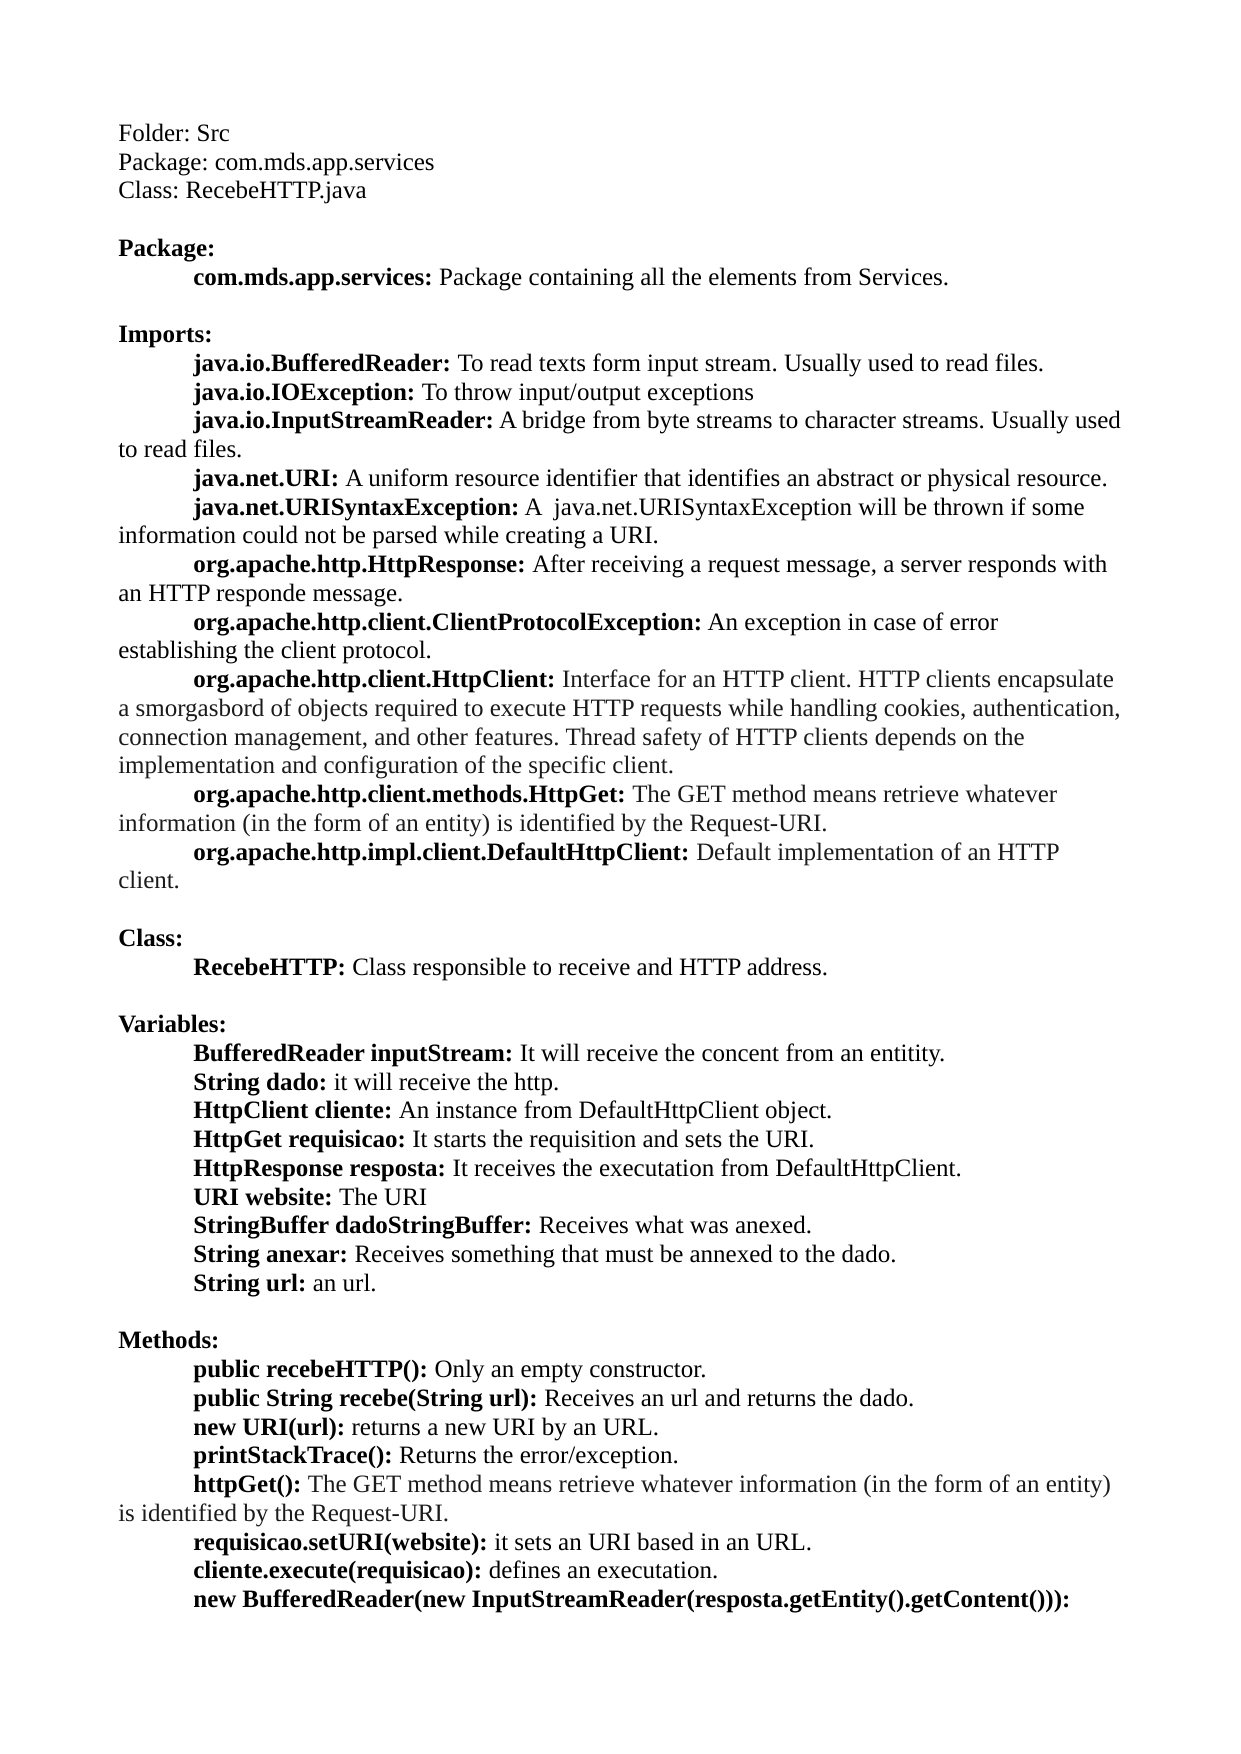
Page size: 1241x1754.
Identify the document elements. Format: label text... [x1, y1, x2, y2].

text RecebeHTTP: Class responsible to receive and HTTP address. [118, 952, 1122, 981]
text org.apache.http.impl.client.DefaultHttpClient: Default implementation of an HTTP client. [118, 837, 1122, 894]
text java.io.InputStreamReader: A bridge from byte streams to character streams. Usually used to read files. [118, 406, 1122, 463]
text httpGet(): The GET method means retrieve whatever information (in the form of an entity) is identified by the Request-URI. [118, 1469, 1122, 1527]
text String url: an url. [118, 1268, 1122, 1297]
text cliente.execute(requisicao): defines an executation. [118, 1556, 1122, 1584]
text BufferedReader inputStream: It will receive the concent from an entitity. [118, 1038, 1122, 1067]
text new BufferedReader(new InputStreamReader(resposta.getEntity().getContent())): [118, 1584, 1122, 1613]
text Folder: Src [118, 118, 1122, 147]
text java.io.BufferedReader: To read texts form input stream. Usually used to read files. [118, 348, 1122, 377]
text Class: [118, 923, 1122, 952]
text Imports: [118, 319, 1122, 348]
text HttpGet requisicao: It starts the requisition and sets the URI. [118, 1124, 1122, 1153]
text com.mds.app.services: Package containing all the elements from Services. [118, 262, 1122, 291]
text Variables: [118, 1009, 1122, 1038]
text java.net.URISyntaxException: A java.net.URISyntaxException will be thrown if some information could not be parsed while creating a URI. [118, 492, 1122, 549]
text printStackTrace(): Returns the error/exception. [118, 1441, 1122, 1469]
text org.apache.http.HttpResponse: After receiving a request message, a server responds with an HTTP responde message. [118, 549, 1122, 607]
text Package: [118, 233, 1122, 262]
text public recebeHTTP(): Only an empty constructor. [118, 1354, 1122, 1383]
text public String recebe(String url): Receives an url and returns the dado. [118, 1383, 1122, 1412]
text Package: com.mds.app.services [118, 147, 1122, 176]
text String dado: it will receive the http. [118, 1067, 1122, 1096]
text StringBuffer dadoStringBuffer: Receives what was anexed. [118, 1211, 1122, 1239]
text requisicao.setURI(website): it sets an URI based in an URL. [118, 1527, 1122, 1556]
text URI website: The URI [118, 1182, 1122, 1211]
text String anexar: Receives something that must be annexed to the dado. [118, 1239, 1122, 1268]
text org.apache.http.client.HttpClient: Interface for an HTTP client. HTTP clients encapsulate a smorgasbord of objects required to execute HTTP requests while handling cookies, authentication, connection management, and other features. Thread safety of HTTP clients depends on the implementation and configuration of the specific client. [118, 664, 1122, 779]
text HttpResponse resposta: It receives the executation from DefaultHttpClient. [118, 1153, 1122, 1182]
text Methods: [118, 1326, 1122, 1354]
text org.apache.http.client.methods.HttpGet: The GET method means retrieve whatever information (in the form of an entity) is identified by the Request-URI. [118, 779, 1122, 837]
text HttpClient cliente: An instance from DefaultHttpClient object. [118, 1096, 1122, 1124]
text new URI(url): returns a new URI by an URL. [118, 1412, 1122, 1441]
text Class: RecebeHTTP.java [118, 176, 1122, 204]
text java.net.URI: A uniform resource identifier that identifies an abstract or physical resource. [118, 463, 1122, 492]
text java.io.IOException: To throw input/output exceptions [118, 377, 1122, 406]
text org.apache.http.client.ClientProtocolException: An exception in case of error establishing the client protocol. [118, 607, 1122, 664]
